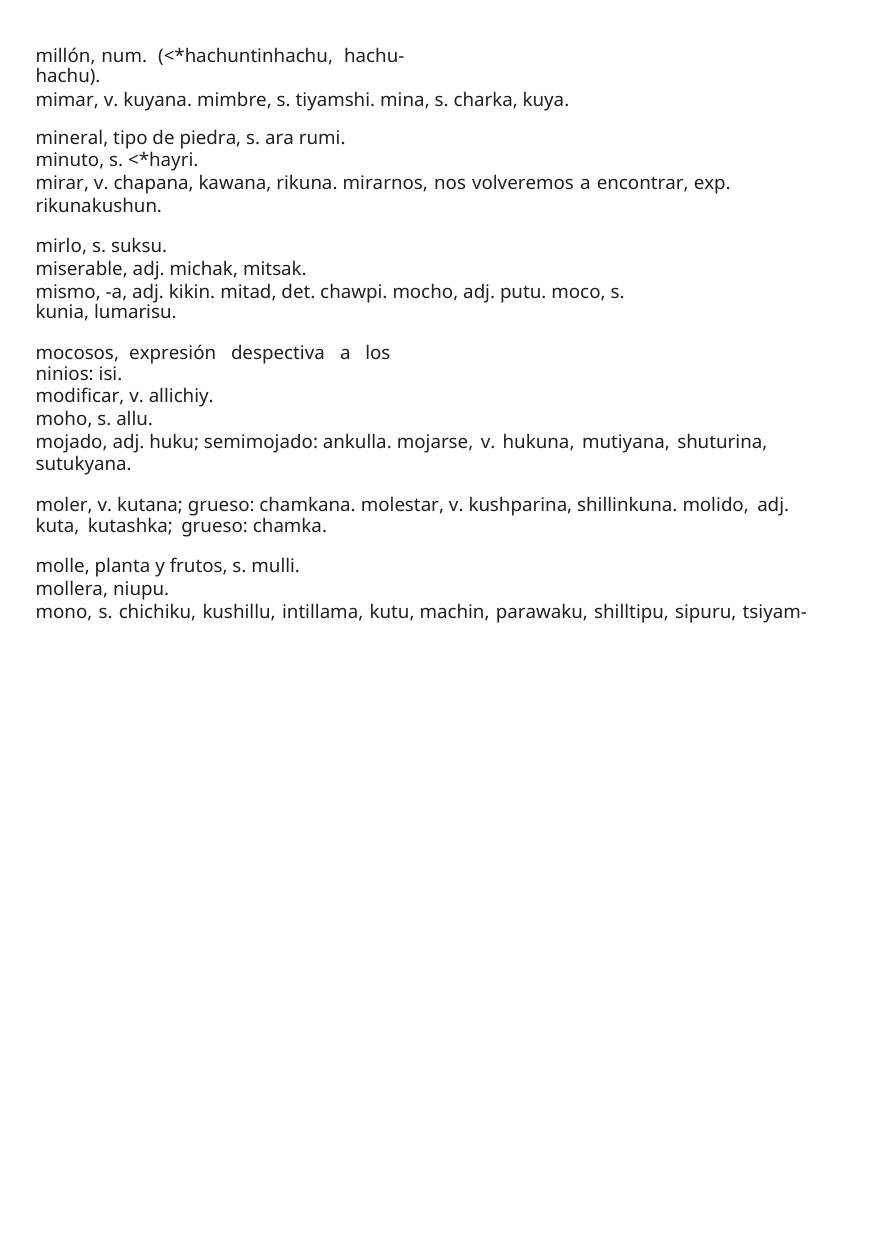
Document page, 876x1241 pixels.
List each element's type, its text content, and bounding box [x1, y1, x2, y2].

text moler, v. kutana; grueso: chamkana. molestar, v. kushparina, shillinkuna. molido, adj. kuta, kutashka; grueso: chamka. [35, 493, 818, 538]
text ninios: isi. [35, 364, 856, 384]
text miserable, adj. michak, mitsak. [35, 257, 856, 279]
text mocosos, expresión despectiva a los [35, 341, 856, 364]
text modificar, v. allichiy. [35, 384, 856, 407]
text mirlo, s. suksu. [35, 234, 856, 257]
text hachu). [35, 67, 856, 87]
text mimar, v. kuyana. mimbre, s. tiyamshi. mina, s. charka, kuya. [35, 89, 672, 111]
text minuto, s. <*hayri. [35, 149, 856, 171]
text millón, num. (<*hachuntinhachu, hachu- [35, 44, 856, 67]
text molle, planta y frutos, s. mulli. [35, 554, 856, 577]
text mollera, niupu. [35, 577, 856, 599]
text mismo, -a, adj. kikin. mitad, det. chawpi. mocho, adj. putu. moco, s. kunia, lumarisu. [35, 281, 664, 324]
text moho, s. allu. [35, 407, 856, 430]
text mojado, adj. huku; semimojado: ankulla. mojarse, v. hukuna, mutiyana, shuturina, sutukyana. [35, 430, 856, 476]
text mono, s. chichiku, kushillu, intillama, kutu, machin, parawaku, shilltipu, sipuru, tsiyam- [35, 599, 856, 624]
text mirar, v. chapana, kawana, rikuna. mirarnos, nos volveremos a encontrar, exp. rikunakushun. [35, 171, 818, 217]
text mineral, tipo de piedra, s. ara rumi. [35, 127, 856, 149]
